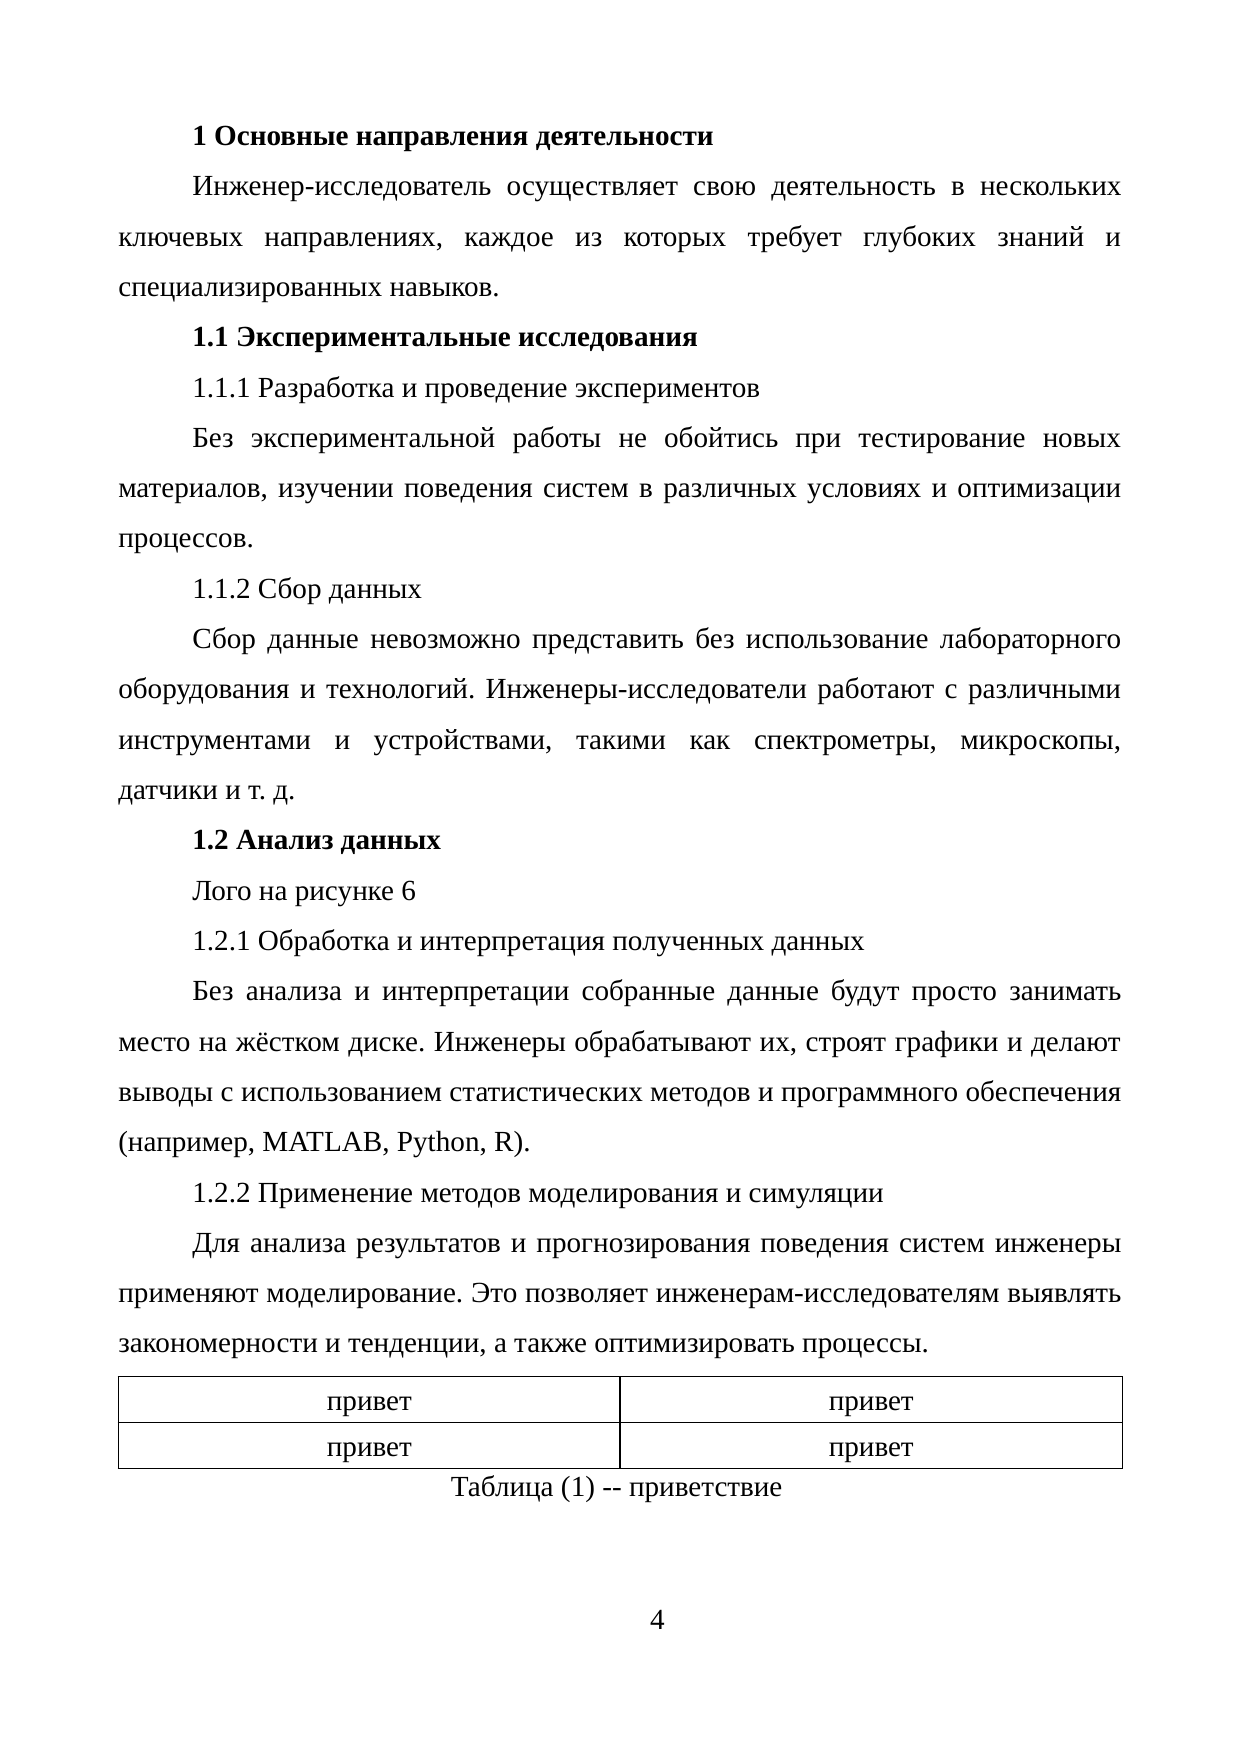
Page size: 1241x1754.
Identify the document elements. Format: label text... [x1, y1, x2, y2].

text Для анализа результатов и прогнозирования поведения систем инженеры применяют моделирование. Это позволяет инженерам-исследователям выявлять закономерности и тенденции, а также оптимизировать процессы. [118, 1225, 1122, 1359]
table_cell привет [119, 1423, 619, 1468]
subtitle Экспериментальные исследования [118, 319, 1122, 353]
subtitle Сбор данных [118, 571, 1122, 604]
text Сбор данные невозможно представить без использование лабораторного оборудования и технологий. Инженеры-исследователи работают с различными инструментами и устройствами, такими как спектрометры, микроскопы, датчики и т. д. [118, 621, 1122, 806]
subtitle Основные направления деятельности [118, 118, 1122, 152]
subtitle Обработка и интерпретация полученных данных [118, 923, 1122, 957]
text Лого на рисунке 6 [118, 873, 1122, 906]
table_cell привет [621, 1423, 1122, 1468]
text Таблица (1) -- приветствие [118, 1469, 1122, 1503]
subtitle Разработка и проведение экспериментов [118, 370, 1122, 403]
table_header привет [119, 1377, 619, 1422]
text Инженер-исследователь осуществляет свою деятельность в нескольких ключевых направлениях, каждое из которых требует глубоких знаний и специализированных навыков. [118, 168, 1122, 303]
text Без экспериментальной работы не обойтись при тестирование новых материалов, изучении поведения систем в различных условиях и оптимизации процессов. [118, 420, 1122, 554]
text Без анализа и интерпретации собранные данные будут просто занимать место на жёстком диске. Инженеры обрабатывают их, строят графики и делают выводы с использованием статистических методов и программного обеспечения (например, MATLAB, Python, R). [118, 973, 1122, 1158]
table_header привет [621, 1377, 1122, 1422]
subtitle Применение методов моделирования и симуляции [118, 1175, 1122, 1208]
subtitle Анализ данных [118, 822, 1122, 856]
